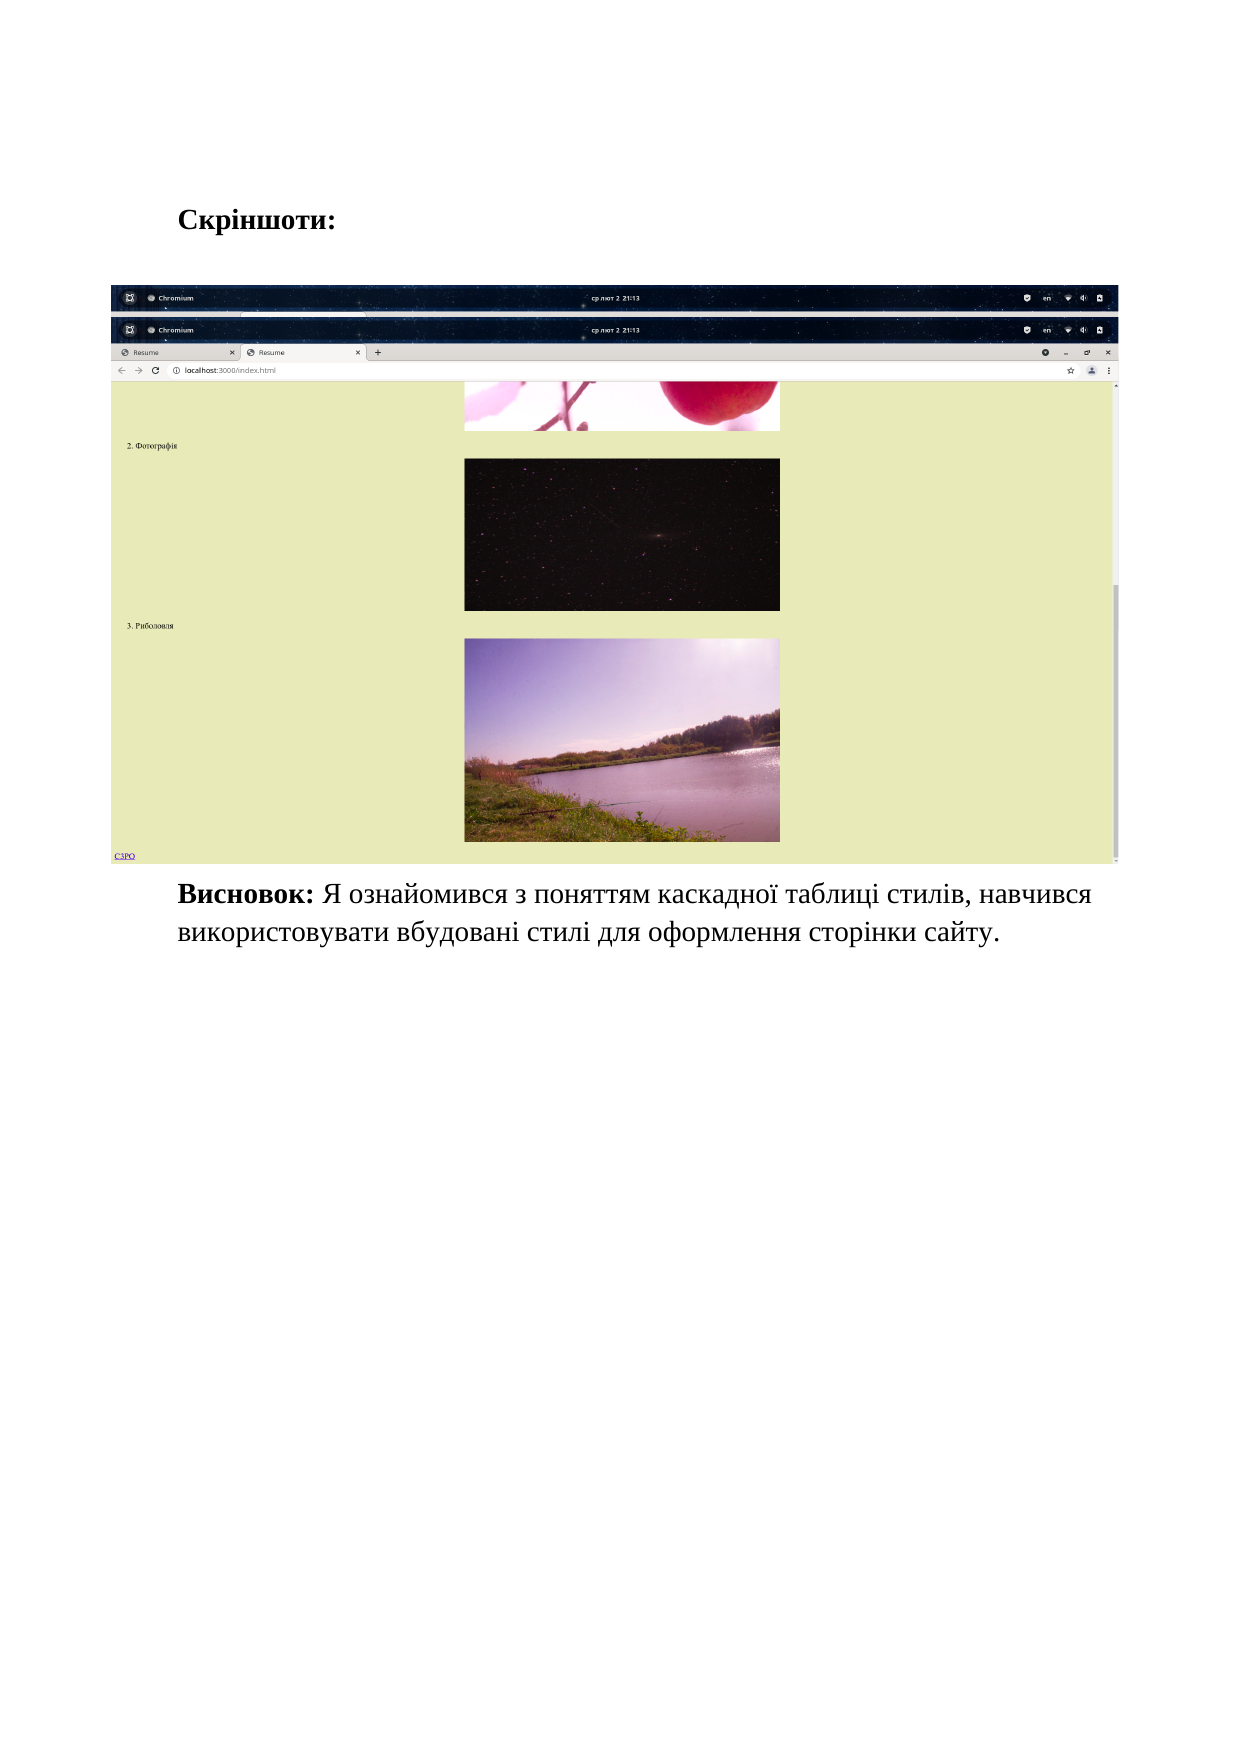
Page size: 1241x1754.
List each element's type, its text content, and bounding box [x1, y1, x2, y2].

text Висновок: Я ознайомився з поняттям каскадної таблиці стилів, навчився використовувати вбудовані стилі для оформлення сторінки сайту. [177, 401, 1152, 473]
text Скріншоти: [177, 202, 1152, 236]
